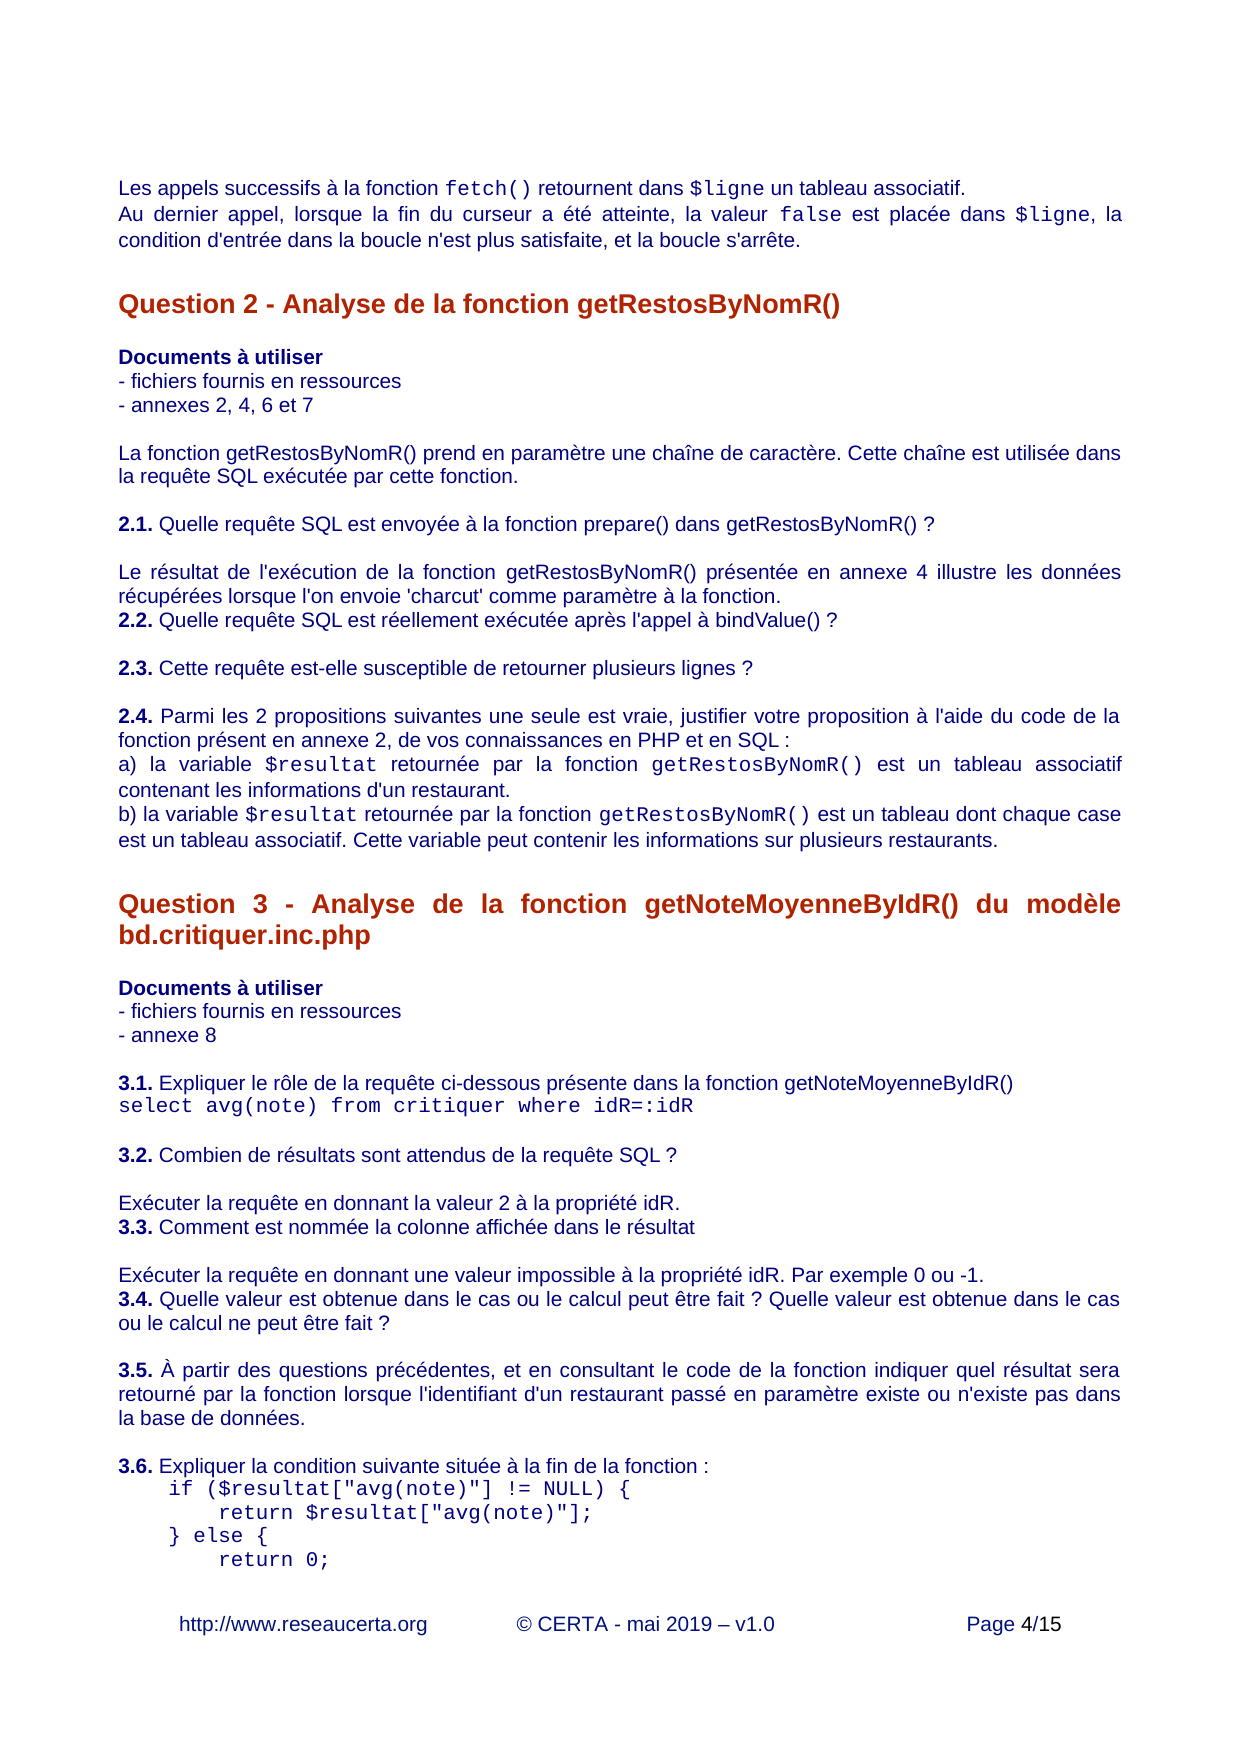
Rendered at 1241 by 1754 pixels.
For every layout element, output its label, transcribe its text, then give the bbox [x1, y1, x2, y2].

text Le résultat de l'exécution de la fonction getRestosByNomR() présentée en annexe 4 illustre les données récupérées lorsque l'on envoie 'charcut' comme paramètre à la fonction. [118, 560, 1122, 608]
text - annexe 8 [118, 1023, 1122, 1047]
text Question 3 - Analyse de la fonction getNoteMoyenneByIdR() du modèle bd.critiquer.inc.php [118, 888, 1122, 950]
text 2.3. Cette requête est-elle susceptible de retourner plusieurs lignes ? [118, 656, 1122, 680]
text - annexes 2, 4, 6 et 7 [118, 392, 1122, 416]
text Question 2 - Analyse de la fonction getRestosByNomR() [118, 288, 1122, 319]
text Exécuter la requête en donnant la valeur 2 à la propriété idR. [118, 1191, 1122, 1214]
text 3.1. Expliquer le rôle de la requête ci-dessous présente dans la fonction getNoteMoyenneByIdR() [118, 1071, 1122, 1095]
text a) la variable $resultat retournée par la fonction getRestosByNomR() est un tableau associatif contenant les informations d'un restaurant. [118, 752, 1122, 802]
text return $resultat["avg(note)"]; [118, 1502, 1122, 1525]
text b) la variable $resultat retournée par la fonction getRestosByNomR() est un tableau dont chaque case est un tableau associatif. Cette variable peut contenir les informations sur plusieurs restaurants. [118, 802, 1122, 851]
text return 0; [118, 1549, 1122, 1573]
text 3.2. Combien de résultats sont attendus de la requête SQL ? [118, 1143, 1122, 1167]
text La fonction getRestosByNomR() prend en paramètre une chaîne de caractère. Cette chaîne est utilisée dans la requête SQL exécutée par cette fonction. [118, 440, 1122, 488]
text - fichiers fournis en ressources [118, 999, 1122, 1023]
text Exécuter la requête en donnant une valeur impossible à la propriété idR. Par exemple 0 ou -1. [118, 1262, 1122, 1286]
text 3.6. Expliquer la condition suivante située à la fin de la fonction : [118, 1454, 1122, 1478]
text Documents à utiliser [118, 344, 1122, 368]
text Au dernier appel, lorsque la fin du curseur a été atteinte, la valeur false est placée dans $ligne, la condition d'entrée dans la boucle n'est plus satisfaite, et la boucle s'arrête. [118, 202, 1122, 252]
text 3.3. Comment est nommée la colonne affichée dans le résultat [118, 1214, 1122, 1238]
text if ($resultat["avg(note)"] != NULL) { [118, 1478, 1122, 1502]
text select avg(note) from critiquer where idR=:idR [118, 1095, 1122, 1119]
text Documents à utiliser [118, 975, 1122, 999]
text 3.5. À partir des questions précédentes, et en consultant le code de la fonction indiquer quel résultat sera retourné par la fonction lorsque l'identifiant d'un restaurant passé en paramètre existe ou n'existe pas dans la base de données. [118, 1358, 1122, 1430]
text 2.1. Quelle requête SQL est envoyée à la fonction prepare() dans getRestosByNomR() ? [118, 512, 1122, 536]
text 2.4. Parmi les 2 propositions suivantes une seule est vraie, justifier votre proposition à l'aide du code de la fonction présent en annexe 2, de vos connaissances en PHP et en SQL : [118, 704, 1122, 752]
text 3.4. Quelle valeur est obtenue dans le cas ou le calcul peut être fait ? Quelle valeur est obtenue dans le cas ou le calcul ne peut être fait ? [118, 1286, 1122, 1334]
text - fichiers fournis en ressources [118, 368, 1122, 392]
text } else { [118, 1525, 1122, 1549]
text 2.2. Quelle requête SQL est réellement exécutée après l'appel à bindValue() ? [118, 608, 1122, 632]
text Les appels successifs à la fonction fetch() retournent dans $ligne un tableau associatif. [118, 176, 1122, 202]
